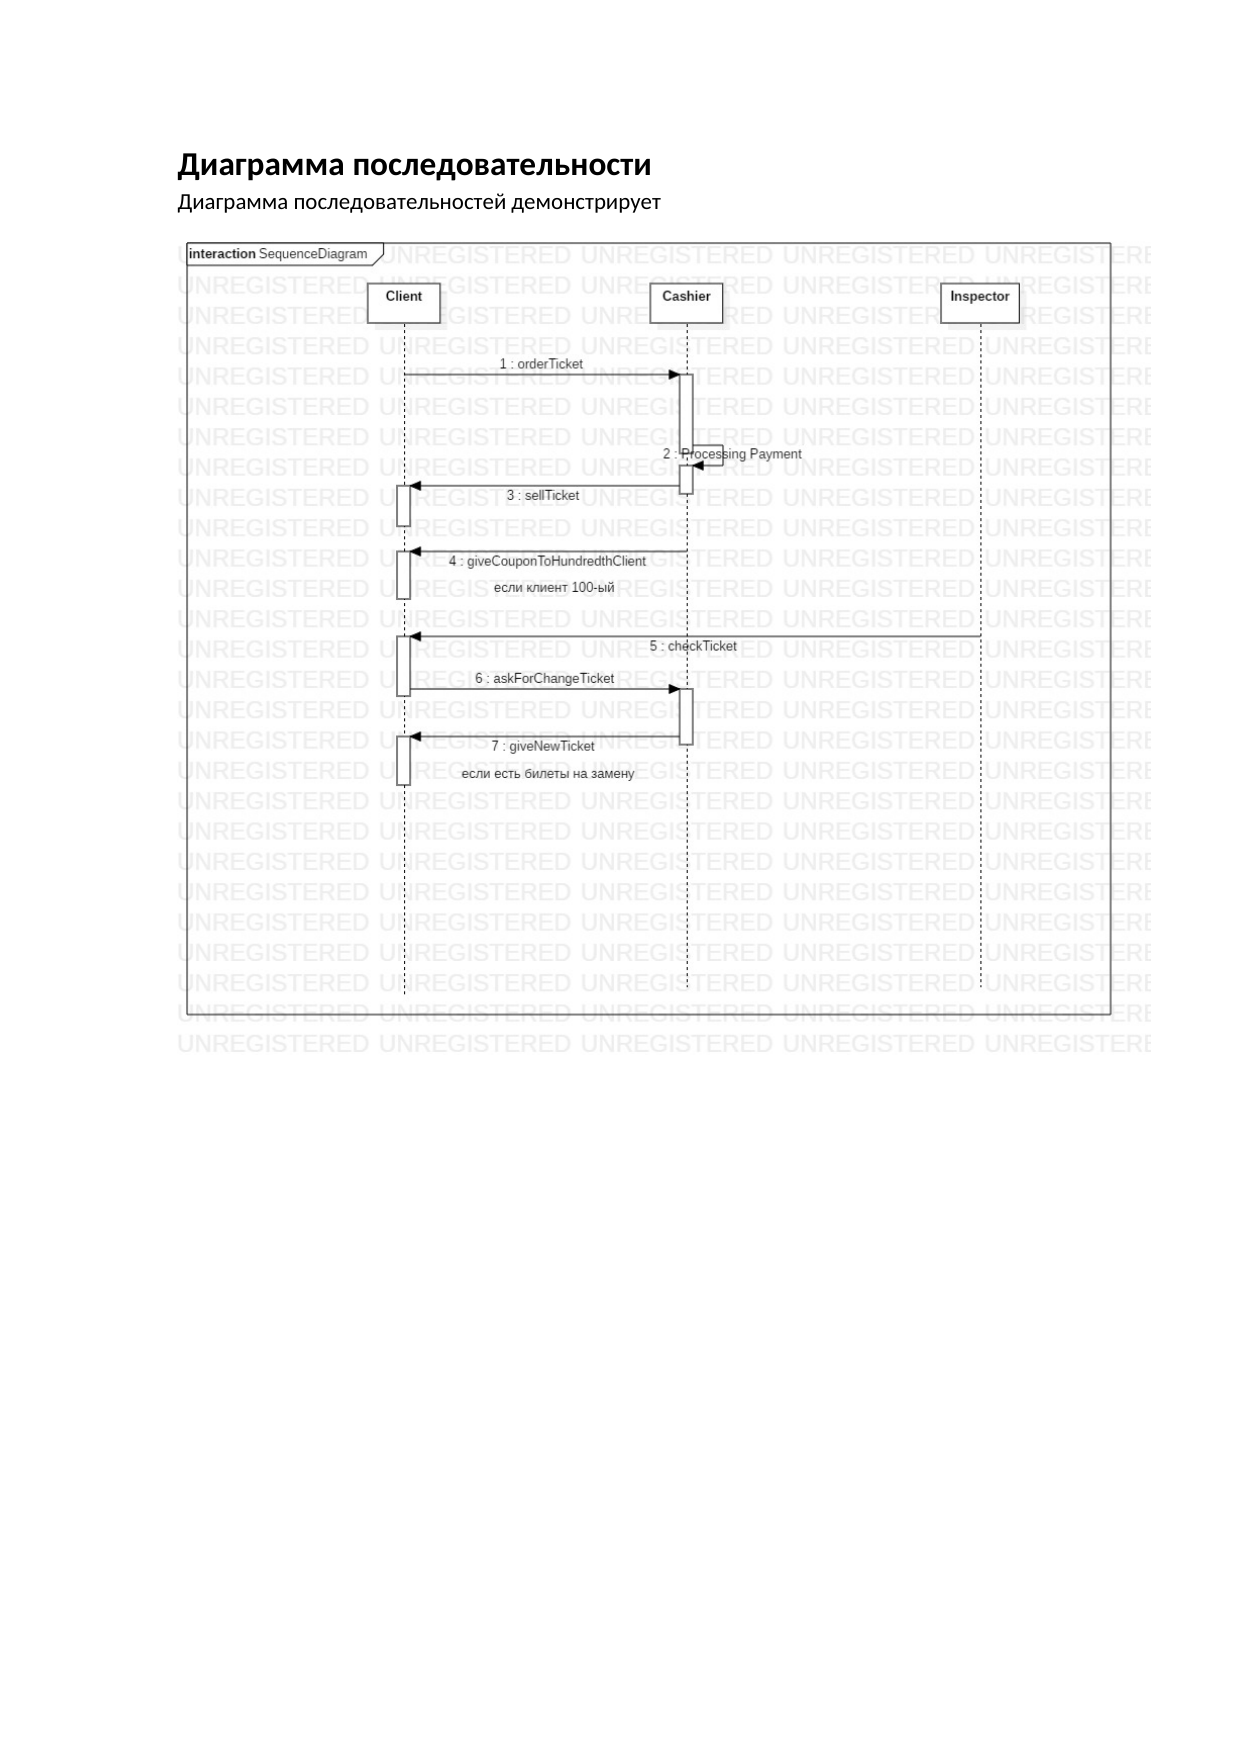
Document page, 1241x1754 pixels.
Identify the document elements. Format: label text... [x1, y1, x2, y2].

text Диаграмма последовательностей демонстрирует [177, 187, 1152, 215]
subtitle Диаграмма последовательности [177, 143, 1152, 184]
picture [177, 233, 1151, 1055]
